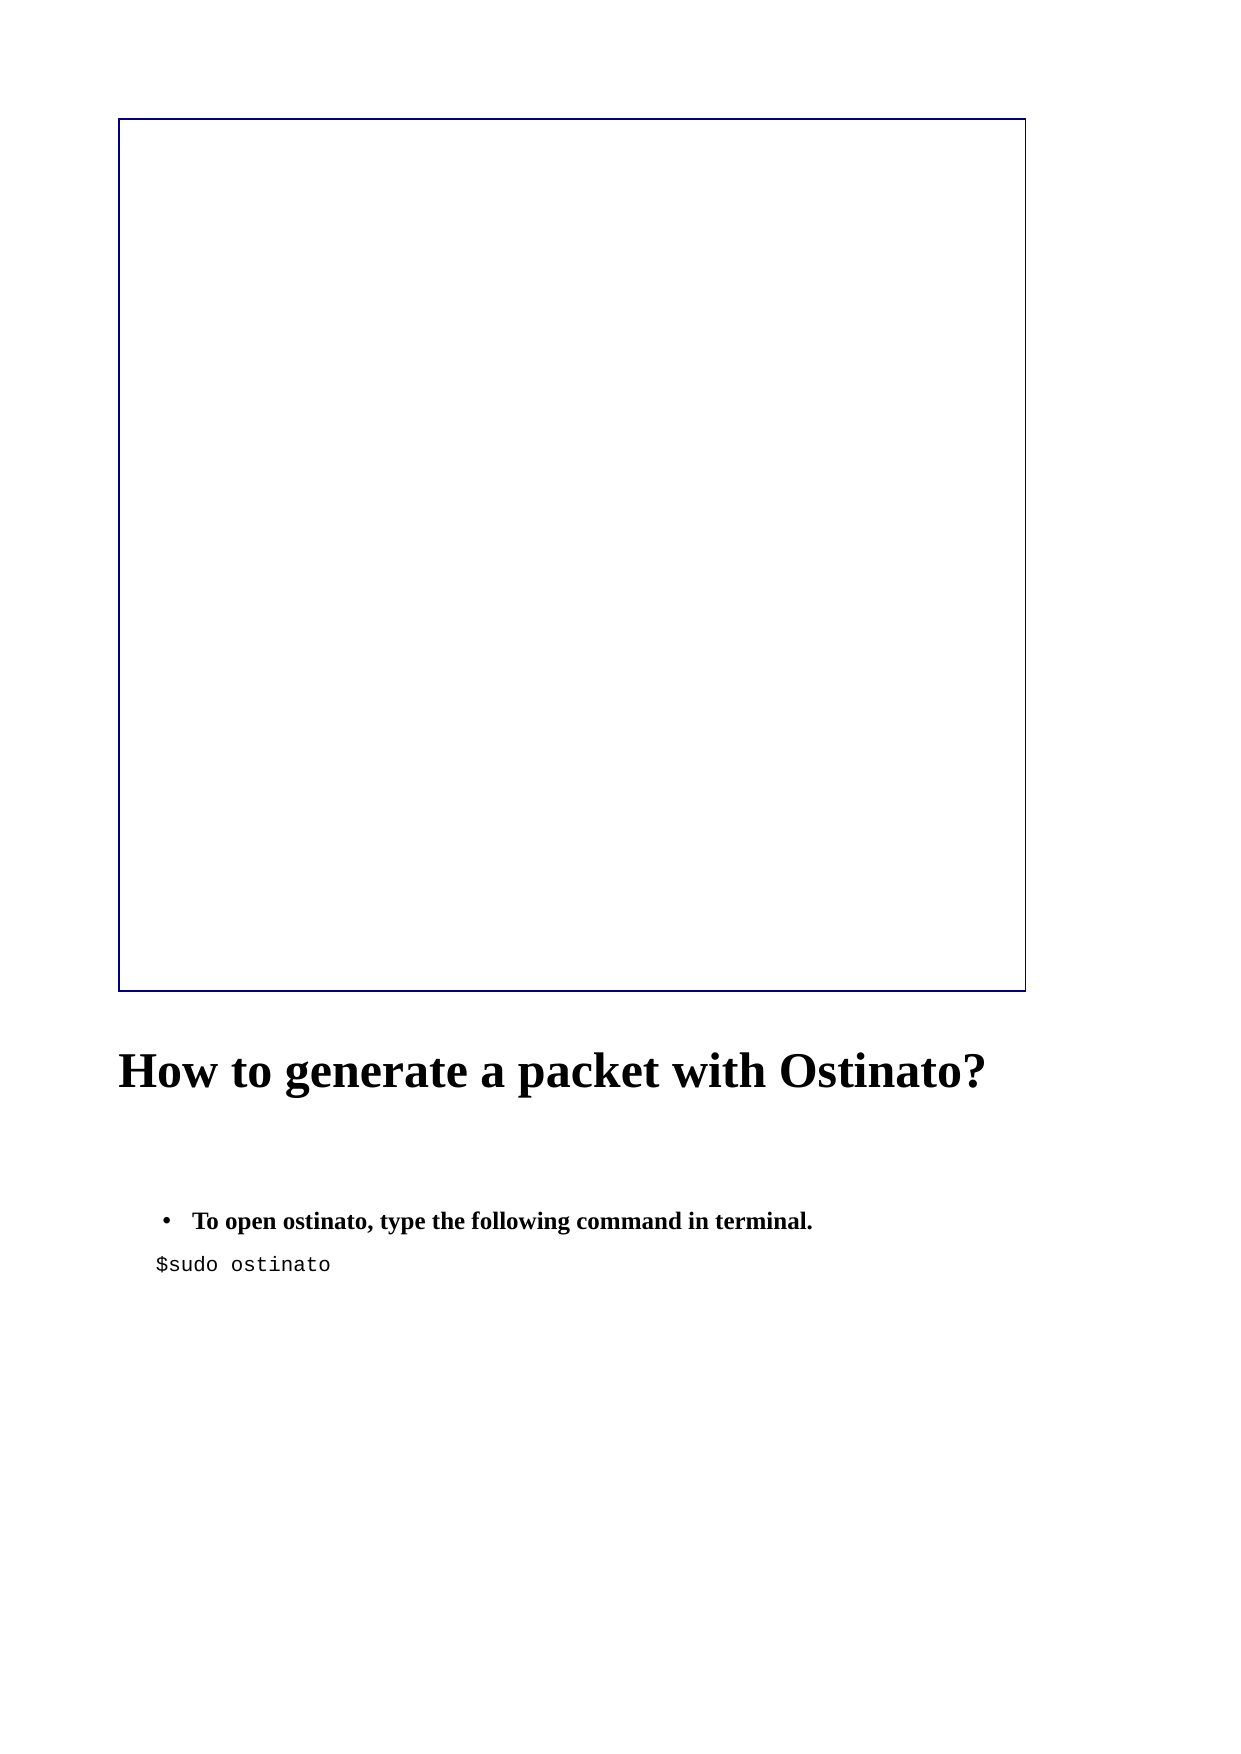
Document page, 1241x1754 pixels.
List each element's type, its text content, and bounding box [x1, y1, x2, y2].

text $sudo ostinato [118, 1254, 1122, 1277]
list To open ostinato, type the following command in terminal. [162, 1206, 1122, 1235]
subtitle How to generate a packet with Ostinato? [118, 1041, 1122, 1098]
